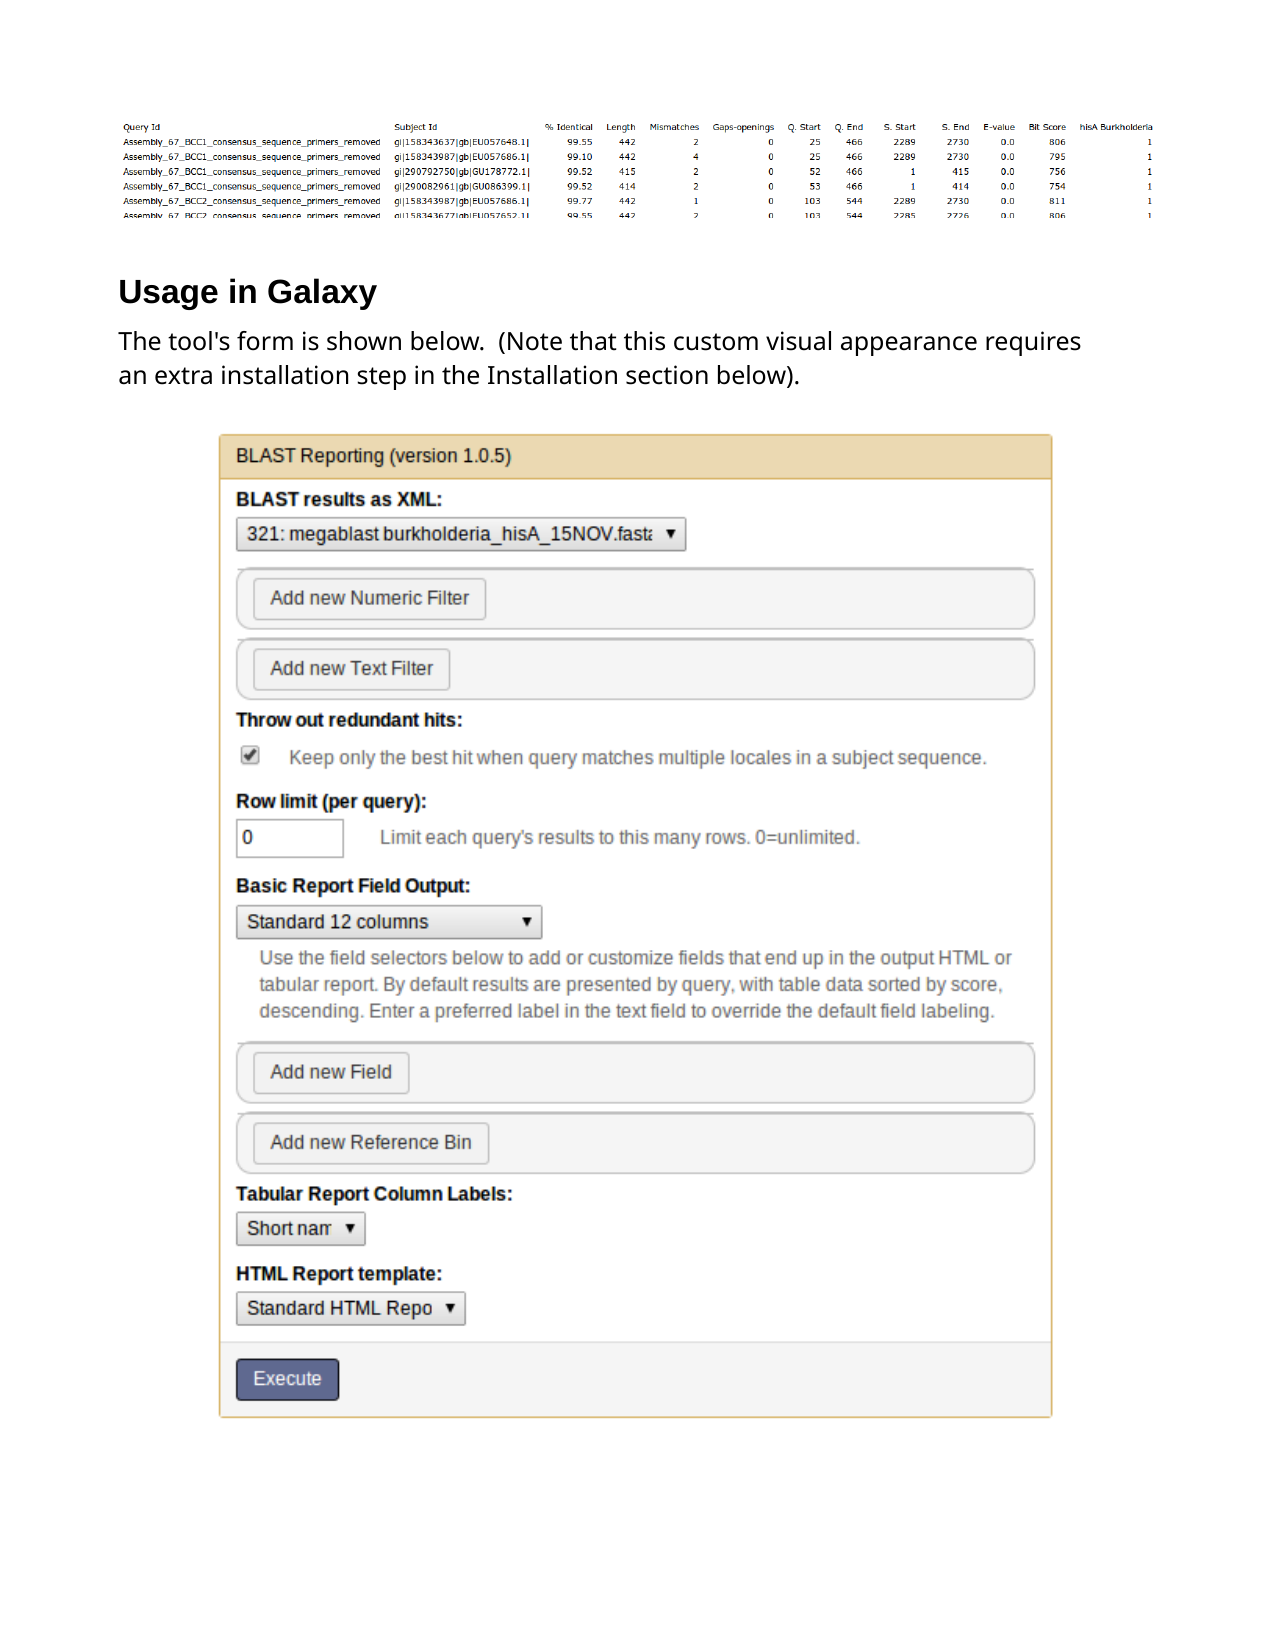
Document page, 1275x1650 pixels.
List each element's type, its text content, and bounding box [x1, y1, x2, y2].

picture [216, 425, 1059, 1423]
picture [118, 118, 1158, 218]
text The tool's form is shown below. (Note that this custom visual appearance requires an extra installation step in the Installation section below). [118, 323, 1098, 426]
subtitle Usage in Galaxy [118, 272, 1157, 311]
